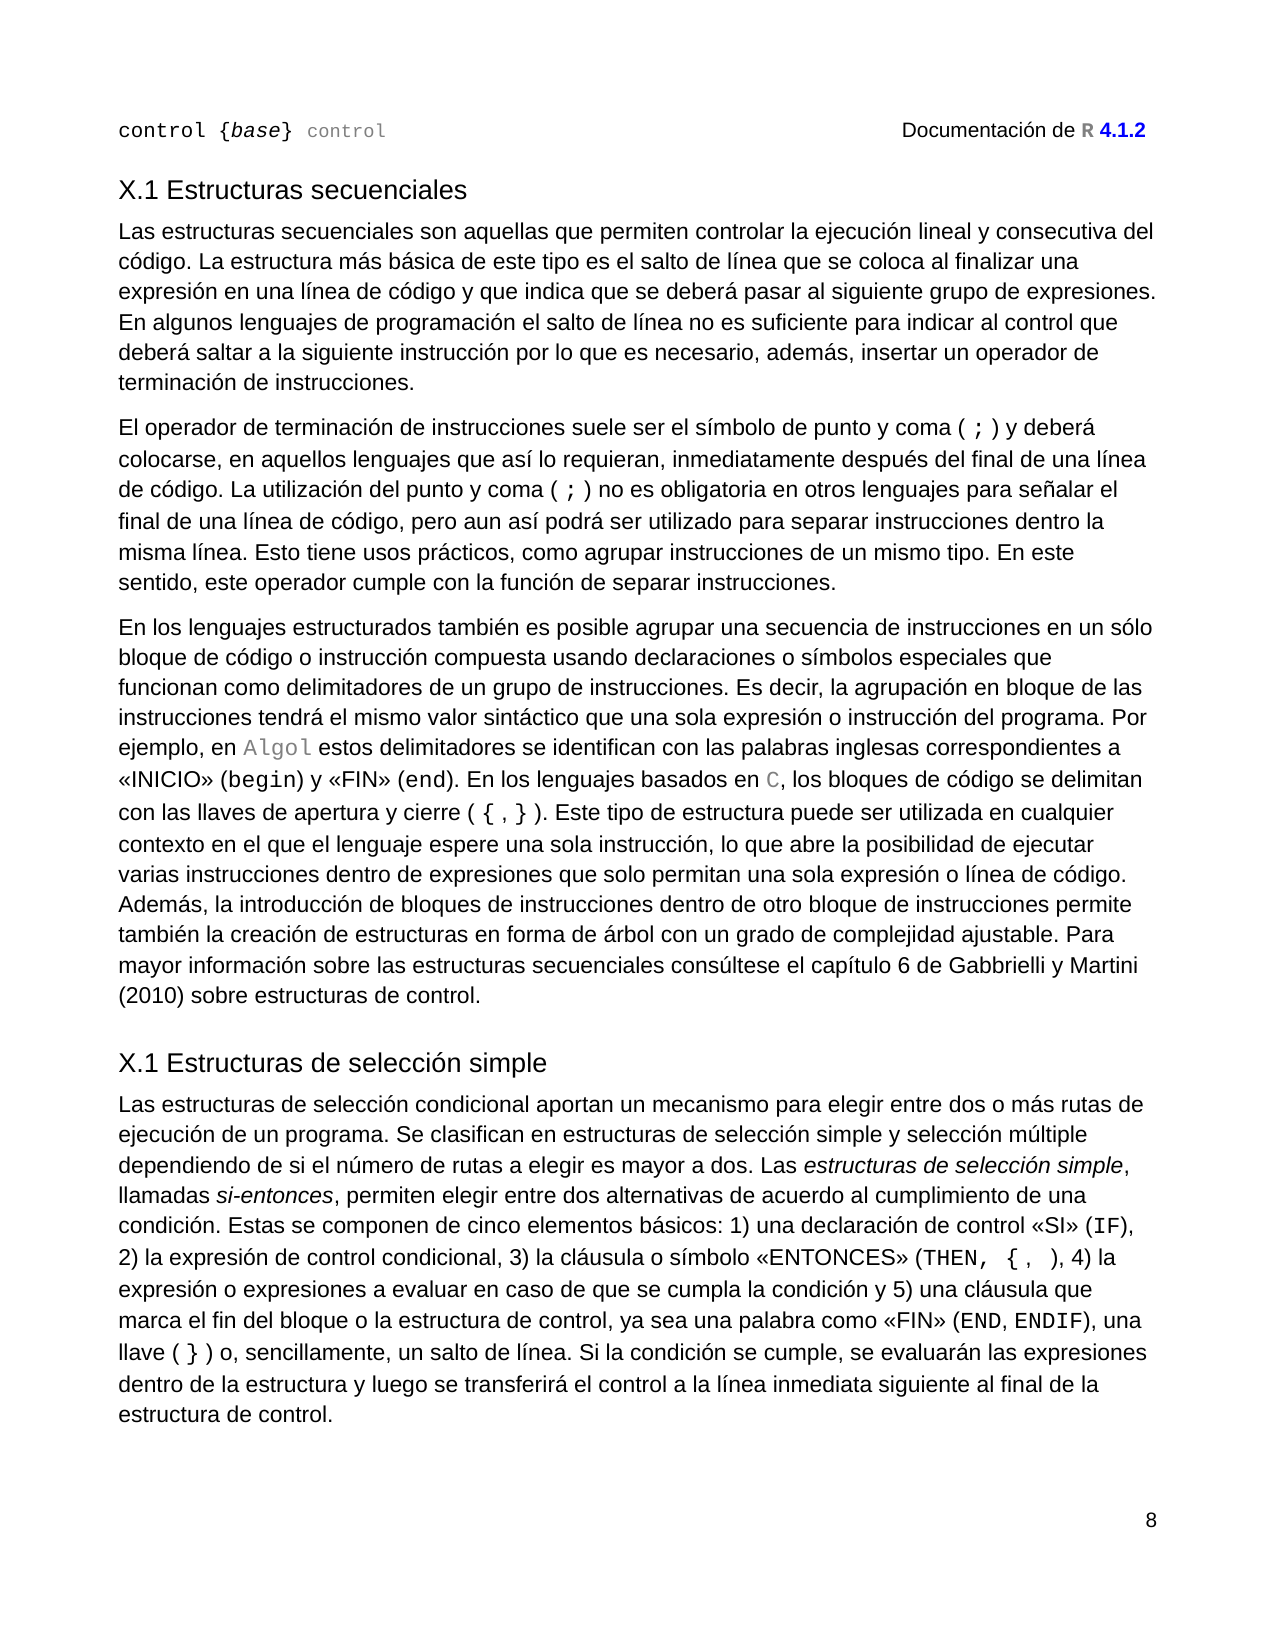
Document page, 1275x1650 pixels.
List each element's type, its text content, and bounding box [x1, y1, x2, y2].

subtitle X.1 Estructuras secuenciales [118, 174, 1157, 205]
text El operador de terminación de instrucciones suele ser el símbolo de punto y coma ( ; ) y deberá colocarse, en aquellos lenguajes que así lo requieran, inmediatamente después del final de una línea de código. La utilización del punto y coma ( ; ) no es obligatoria en otros lenguajes para señalar el final de una línea de código, pero aun así podrá ser utilizado para separar instrucciones dentro la misma línea. Esto tiene usos prácticos, como agrupar instrucciones de un mismo tipo. En este sentido, este operador cumple con la función de separar instrucciones. [118, 414, 1157, 595]
subtitle X.1 Estructuras de selección simple [118, 1047, 1157, 1079]
text Las estructuras secuenciales son aquellas que permiten controlar la ejecución lineal y consecutiva del código. La estructura más básica de este tipo es el salto de línea que se coloca al finalizar una expresión en una línea de código y que indica que se deberá pasar al siguiente grupo de expresiones. En algunos lenguajes de programación el salto de línea no es suficiente para indicar al control que deberá saltar a la siguiente instrucción por lo que es necesario, además, insertar un operador de terminación de instrucciones. [118, 218, 1157, 395]
text En los lenguajes estructurados también es posible agrupar una secuencia de instrucciones en un sólo bloque de código o instrucción compuesta usando declaraciones o símbolos especiales que funcionan como delimitadores de un grupo de instrucciones. Es decir, la agrupación en bloque de las instrucciones tendrá el mismo valor sintáctico que una sola expresión o instrucción del programa. Por ejemplo, en Algol estos delimitadores se identifican con las palabras inglesas correspondientes a «INICIO» (begin) y «FIN» (end). En los lenguajes basados en C, los bloques de código se delimitan con las llaves de apertura y cierre ( { , } ). Este tipo de estructura puede ser utilizada en cualquier contexto en el que el lenguaje espere una sola instrucción, lo que abre la posibilidad de ejecutar varias instrucciones dentro de expresiones que solo permitan una sola expresión o línea de código. Además, la introducción de bloques de instrucciones dentro de otro bloque de instrucciones permite también la creación de estructuras en forma de árbol con un grado de complejidad ajustable. Para mayor información sobre las estructuras secuenciales consúltese el capítulo 6 de Gabbrielli y Martini (2010) sobre estructuras de control. [118, 613, 1157, 1008]
text Las estructuras de selección condicional aportan un mecanismo para elegir entre dos o más rutas de ejecución de un programa. Se clasifican en estructuras de selección simple y selección múltiple dependiendo de si el número de rutas a elegir es mayor a dos. Las estructuras de selección simple, llamadas si-entonces, permiten elegir entre dos alternativas de acuerdo al cumplimiento de una condición. Estas se componen de cinco elementos básicos: 1) una declaración de control «SI» (IF), 2) la expresión de control condicional, 3) la cláusula o símbolo «ENTONCES» (THEN, { , ), 4) la expresión o expresiones a evaluar en caso de que se cumpla la condición y 5) una cláusula que marca el fin del bloque o la estructura de control, ya sea una palabra como «FIN» (END, ENDIF), una llave ( } ) o, sencillamente, un salto de línea. Si la condición se cumple, se evaluarán las expresiones dentro de la estructura y luego se transferirá el control a la línea inmediata siguiente al final de la estructura de control. [118, 1091, 1157, 1428]
